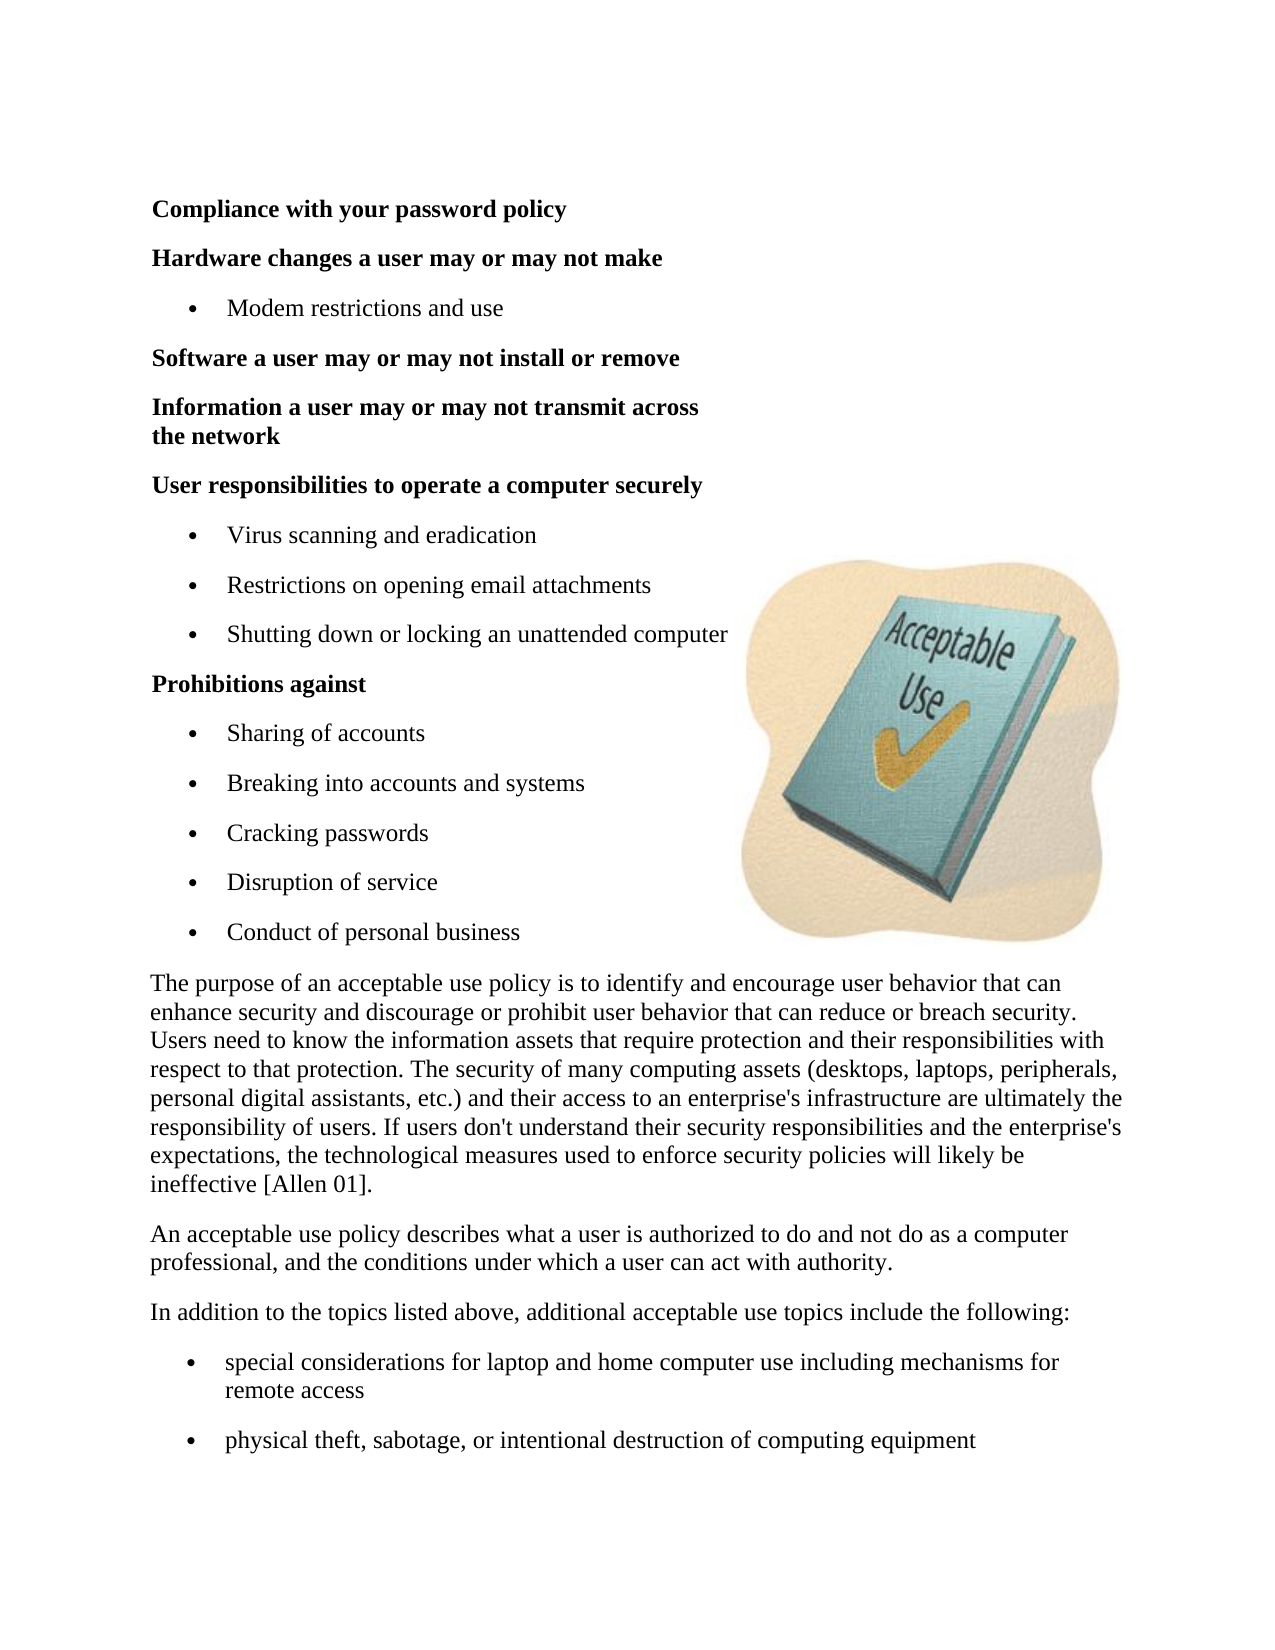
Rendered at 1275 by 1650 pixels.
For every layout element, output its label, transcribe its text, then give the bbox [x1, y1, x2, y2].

text An acceptable use policy describes what a user is authorized to do and not do as a computer professional, and the conditions under which a user can act with authority. [150, 1219, 1125, 1276]
text The purpose of an acceptable use policy is to identify and encourage user behavior that can enhance security and discourage or prohibit user behavior that can reduce or breach security. Users need to know the information assets that require protection and their responsibilities with respect to that protection. The security of many computing assets (desktops, laptops, peripherals, personal digital assistants, etc.) and their access to an enterprise's infrastructure are ultimately the responsibility of users. If users don't understand their security responsibilities and the enterprise's expectations, the technological measures used to enforce security policies will likely be ineffective [Allen 01]. [150, 968, 1125, 1198]
table_header [733, 150, 1134, 182]
table_header [150, 150, 733, 182]
table_cell [733, 182, 1134, 957]
list special considerations for laptop and home computer use including mechanisms for remote access [187, 1347, 1125, 1404]
table_cell Compliance with your password policy Hardware changes a user may or may not make Modem restrictions and use Software a user may or may not install or remove Information a user may or may not transmit across the network User responsibilities to operate a computer securely Virus scanning and eradication Restrictions on opening email attachments Shutting down or locking an unattended computer Prohibitions against Sharing of accounts Breaking into accounts and systems Cracking passwords Disruption of service Conduct of personal business [150, 182, 733, 957]
list physical theft, sabotage, or intentional destruction of computing equipment [187, 1425, 1125, 1454]
text In addition to the topics listed above, additional acceptable use topics include the following: [150, 1297, 1125, 1326]
